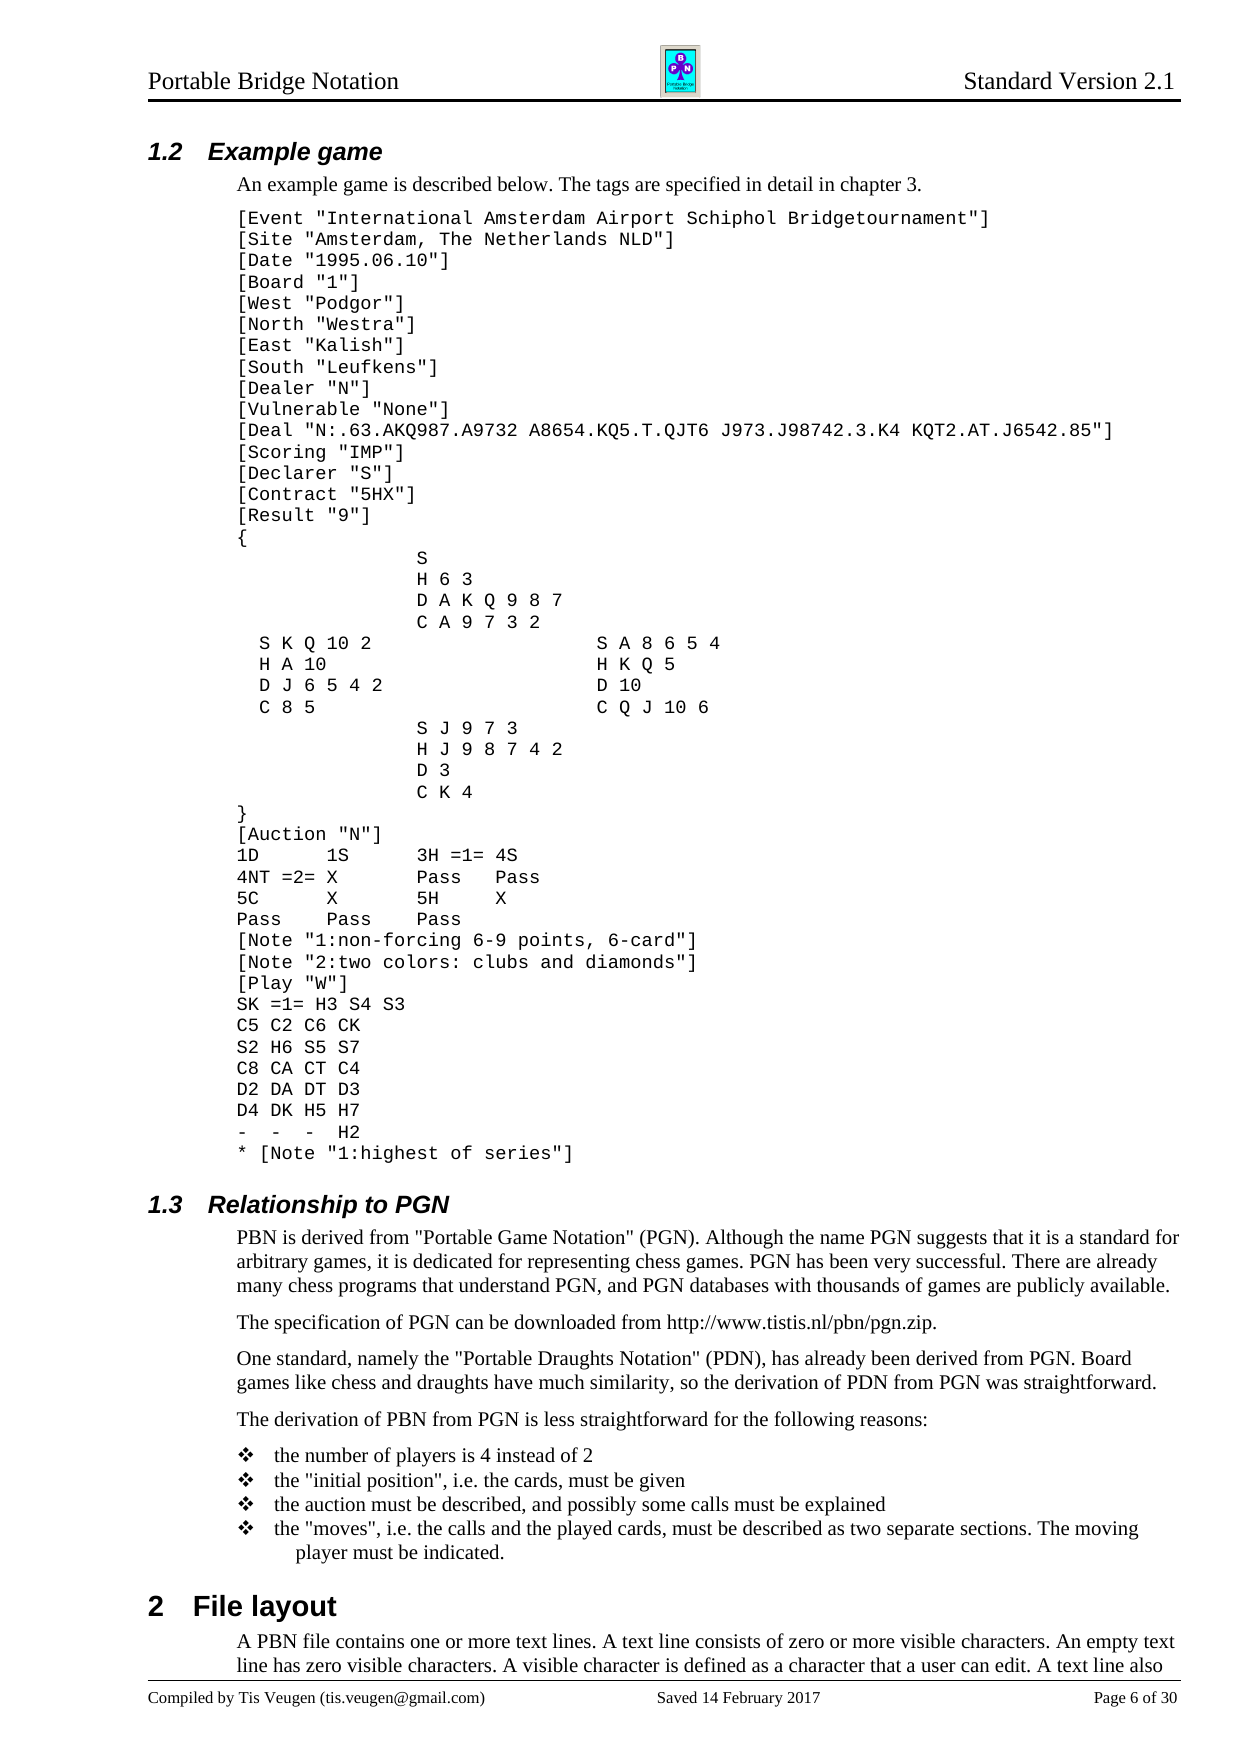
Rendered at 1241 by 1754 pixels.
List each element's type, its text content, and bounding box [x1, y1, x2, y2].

text [North "Westra"] [236, 315, 1181, 336]
text H 6 3 [236, 570, 1181, 591]
text The derivation of PBN from PGN is less straightforward for the following reasons: [236, 1407, 1181, 1431]
text - - - H2 [236, 1122, 1181, 1144]
text [Vulnerable "None"] [236, 400, 1181, 421]
text [East "Kalish"] [236, 336, 1181, 357]
text Pass Pass Pass [236, 910, 1181, 931]
text PBN is derived from "Portable Game Notation" (PGN). Although the name PGN suggests that it is a standard for arbitrary games, it is dedicated for representing chess games. PGN has been very successful. There are already many chess programs that understand PGN, and PGN databases with thousands of games are publicly available. [236, 1225, 1181, 1297]
text C 8 5 C Q J 10 6 [236, 697, 1181, 719]
text [West "Podgor"] [236, 294, 1181, 315]
subtitle Example game [148, 137, 1181, 166]
text [Board "1"] [236, 272, 1181, 294]
text D J 6 5 4 2 D 10 [236, 676, 1181, 697]
text C K 4 [236, 782, 1181, 804]
text D 3 [236, 761, 1181, 782]
text H A 10 H K Q 5 [236, 655, 1181, 676]
text { [236, 527, 1181, 549]
list the "moves", i.e. the calls and the played cards, must be described as two separate sections. The moving player must be indicated. [236, 1516, 1181, 1564]
text C5 C2 C6 CK [236, 1016, 1181, 1037]
text [Deal "N:.63.AKQ987.A9732 A8654.KQ5.T.QJT6 J973.J98742.3.K4 KQT2.AT.J6542.85"] [236, 421, 1181, 442]
text S K Q 10 2 S A 8 6 5 4 [236, 634, 1181, 655]
text 5C X 5H X [236, 889, 1181, 910]
text [Event "International Amsterdam Airport Schiphol Bridgetournament"] [236, 209, 1181, 230]
text 1D 1S 3H =1= 4S [236, 846, 1181, 867]
text [Result "9"] [236, 506, 1181, 527]
text [Scoring "IMP"] [236, 442, 1181, 464]
text S [236, 549, 1181, 570]
text S J 9 7 3 [236, 719, 1181, 740]
text [Contract "5HX"] [236, 485, 1181, 506]
list the "initial position", i.e. the cards, must be given [236, 1467, 1181, 1492]
text [Declarer "S"] [236, 464, 1181, 485]
text [Note "2:two colors: clubs and diamonds"] [236, 952, 1181, 974]
subtitle Relationship to PGN [148, 1190, 1181, 1219]
text [Site "Amsterdam, The Netherlands NLD"] [236, 230, 1181, 251]
text S2 H6 S5 S7 [236, 1037, 1181, 1059]
text * [Note "1:highest of series"] [236, 1144, 1181, 1165]
text The specification of PGN can be downloaded from http://www.tistis.nl/pbn/pgn.zip. [236, 1310, 1181, 1334]
text D2 DA DT D3 [236, 1080, 1181, 1101]
text [Date "1995.06.10"] [236, 251, 1181, 272]
text H J 9 8 7 4 2 [236, 740, 1181, 761]
text SK =1= H3 S4 S3 [236, 995, 1181, 1016]
text C8 CA CT C4 [236, 1059, 1181, 1080]
text D4 DK H5 H7 [236, 1101, 1181, 1122]
text D A K Q 9 8 7 [236, 591, 1181, 612]
text [Play "W"] [236, 974, 1181, 995]
text [Note "1:non-forcing 6-9 points, 6-card"] [236, 931, 1181, 952]
text [South "Leufkens"] [236, 357, 1181, 379]
subtitle File layout [148, 1589, 1181, 1622]
text } [236, 804, 1181, 825]
list the auction must be described, and possibly some calls must be explained [236, 1492, 1181, 1516]
text A PBN file contains one or more text lines. A text line consists of zero or more visible characters. An empty text line has zero visible characters. A visible character is defined as a character that a user can edit. A text line also [236, 1628, 1181, 1677]
text One standard, namely the "Portable Draughts Notation" (PDN), has already been derived from PGN. Board games like chess and draughts have much similarity, so the derivation of PDN from PGN was straightforward. [236, 1346, 1181, 1394]
text 4NT =2= X Pass Pass [236, 867, 1181, 889]
text An example game is described below. The tags are specified in detail in chapter 3. [236, 172, 1181, 196]
text C A 9 7 3 2 [236, 612, 1181, 634]
text [Auction "N"] [236, 825, 1181, 846]
text [Dealer "N"] [236, 379, 1181, 400]
list the number of players is 4 instead of 2 [236, 1443, 1181, 1467]
